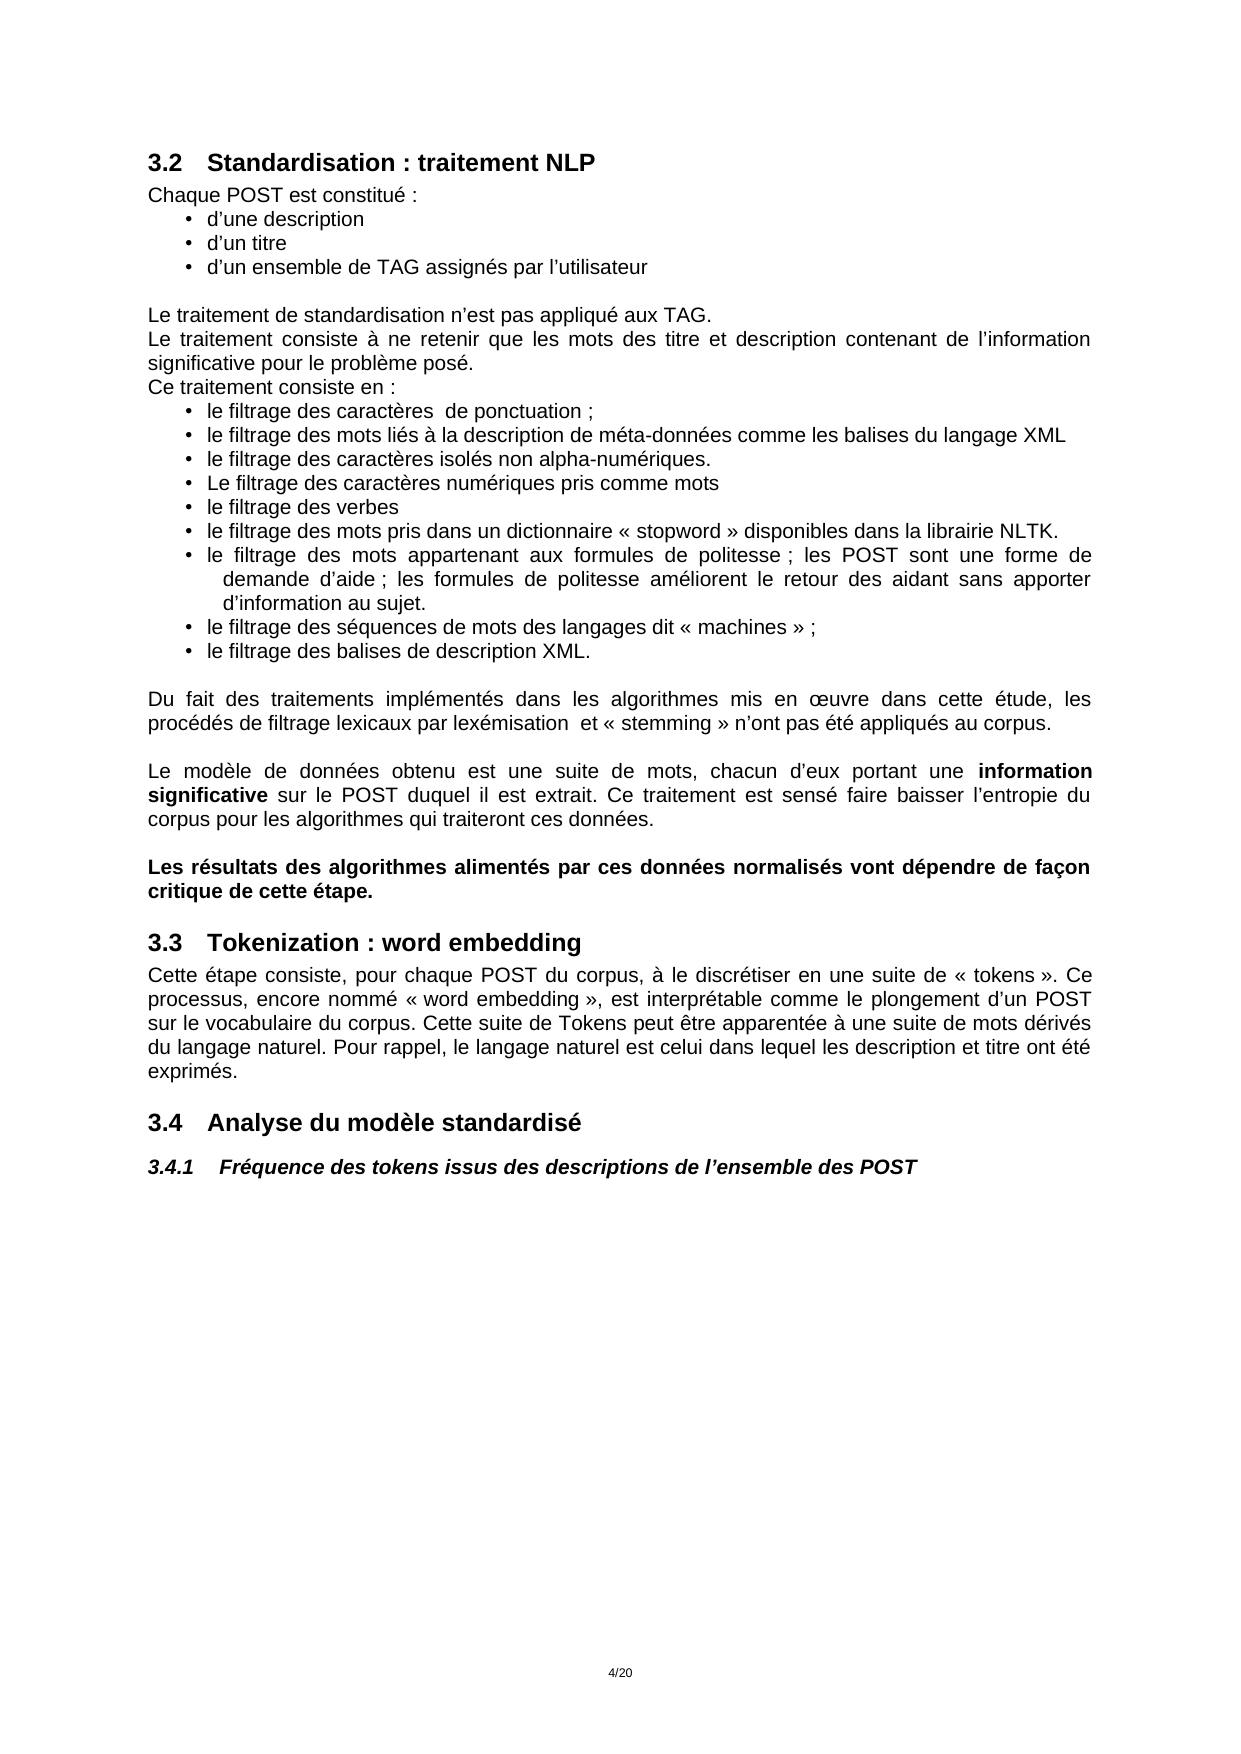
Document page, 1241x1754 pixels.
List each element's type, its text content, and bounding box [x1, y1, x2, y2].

subtitle Fréquence des tokens issus des descriptions de l’ensemble des POST [148, 1155, 1092, 1179]
list d’un ensemble de TAG assignés par l’utilisateur [185, 255, 1092, 279]
list le filtrage des mots appartenant aux formules de politesse ; les POST sont une forme de demande d’aide ; les formules de politesse améliorent le retour des aidant sans apporter d’information au sujet. [185, 543, 1092, 615]
subtitle Tokenization : word embedding [148, 928, 1092, 956]
list le filtrage des mots pris dans un dictionnaire « stopword » disponibles dans la librairie NLTK. [185, 519, 1092, 543]
text Chaque POST est constitué : [148, 183, 1092, 207]
list le filtrage des mots liés à la description de méta-données comme les balises du langage XML [185, 423, 1092, 447]
list d’un titre [185, 231, 1092, 255]
subtitle Standardisation : traitement NLP [148, 148, 1092, 176]
text Du fait des traitements implémentés dans les algorithmes mis en œuvre dans cette étude, les procédés de filtrage lexicaux par lexémisation et « stemming » n’ont pas été appliqués au corpus. [148, 687, 1092, 735]
list le filtrage des balises de description XML. [185, 639, 1092, 663]
text Cette étape consiste, pour chaque POST du corpus, à le discrétiser en une suite de « tokens ». Ce processus, encore nommé « word embedding », est interprétable comme le plongement d’un POST sur le vocabulaire du corpus. Cette suite de Tokens peut être apparentée à une suite de mots dérivés du langage naturel. Pour rappel, le langage naturel est celui dans lequel les description et titre ont été exprimés. [148, 963, 1092, 1082]
list le filtrage des caractères de ponctuation ; [185, 399, 1092, 423]
text Le traitement de standardisation n’est pas appliqué aux TAG. [148, 303, 1092, 327]
list le filtrage des séquences de mots des langages dit « machines » ; [185, 615, 1092, 639]
text Les résultats des algorithmes alimentés par ces données normalisés vont dépendre de façon critique de cette étape. [148, 855, 1092, 903]
list Le filtrage des caractères numériques pris comme mots [185, 471, 1092, 495]
list le filtrage des caractères isolés non alpha-numériques. [185, 447, 1092, 471]
text Le modèle de données obtenu est une suite de mots, chacun d’eux portant une information significative sur le POST duquel il est extrait. Ce traitement est sensé faire baisser l’entropie du corpus pour les algorithmes qui traiteront ces données. [148, 759, 1092, 831]
subtitle Analyse du modèle standardisé [148, 1107, 1092, 1136]
text Le traitement consiste à ne retenir que les mots des titre et description contenant de l’information significative pour le problème posé. [148, 327, 1092, 375]
list le filtrage des verbes [185, 495, 1092, 519]
list d’une description [185, 207, 1092, 231]
text Ce traitement consiste en : [148, 375, 1092, 399]
